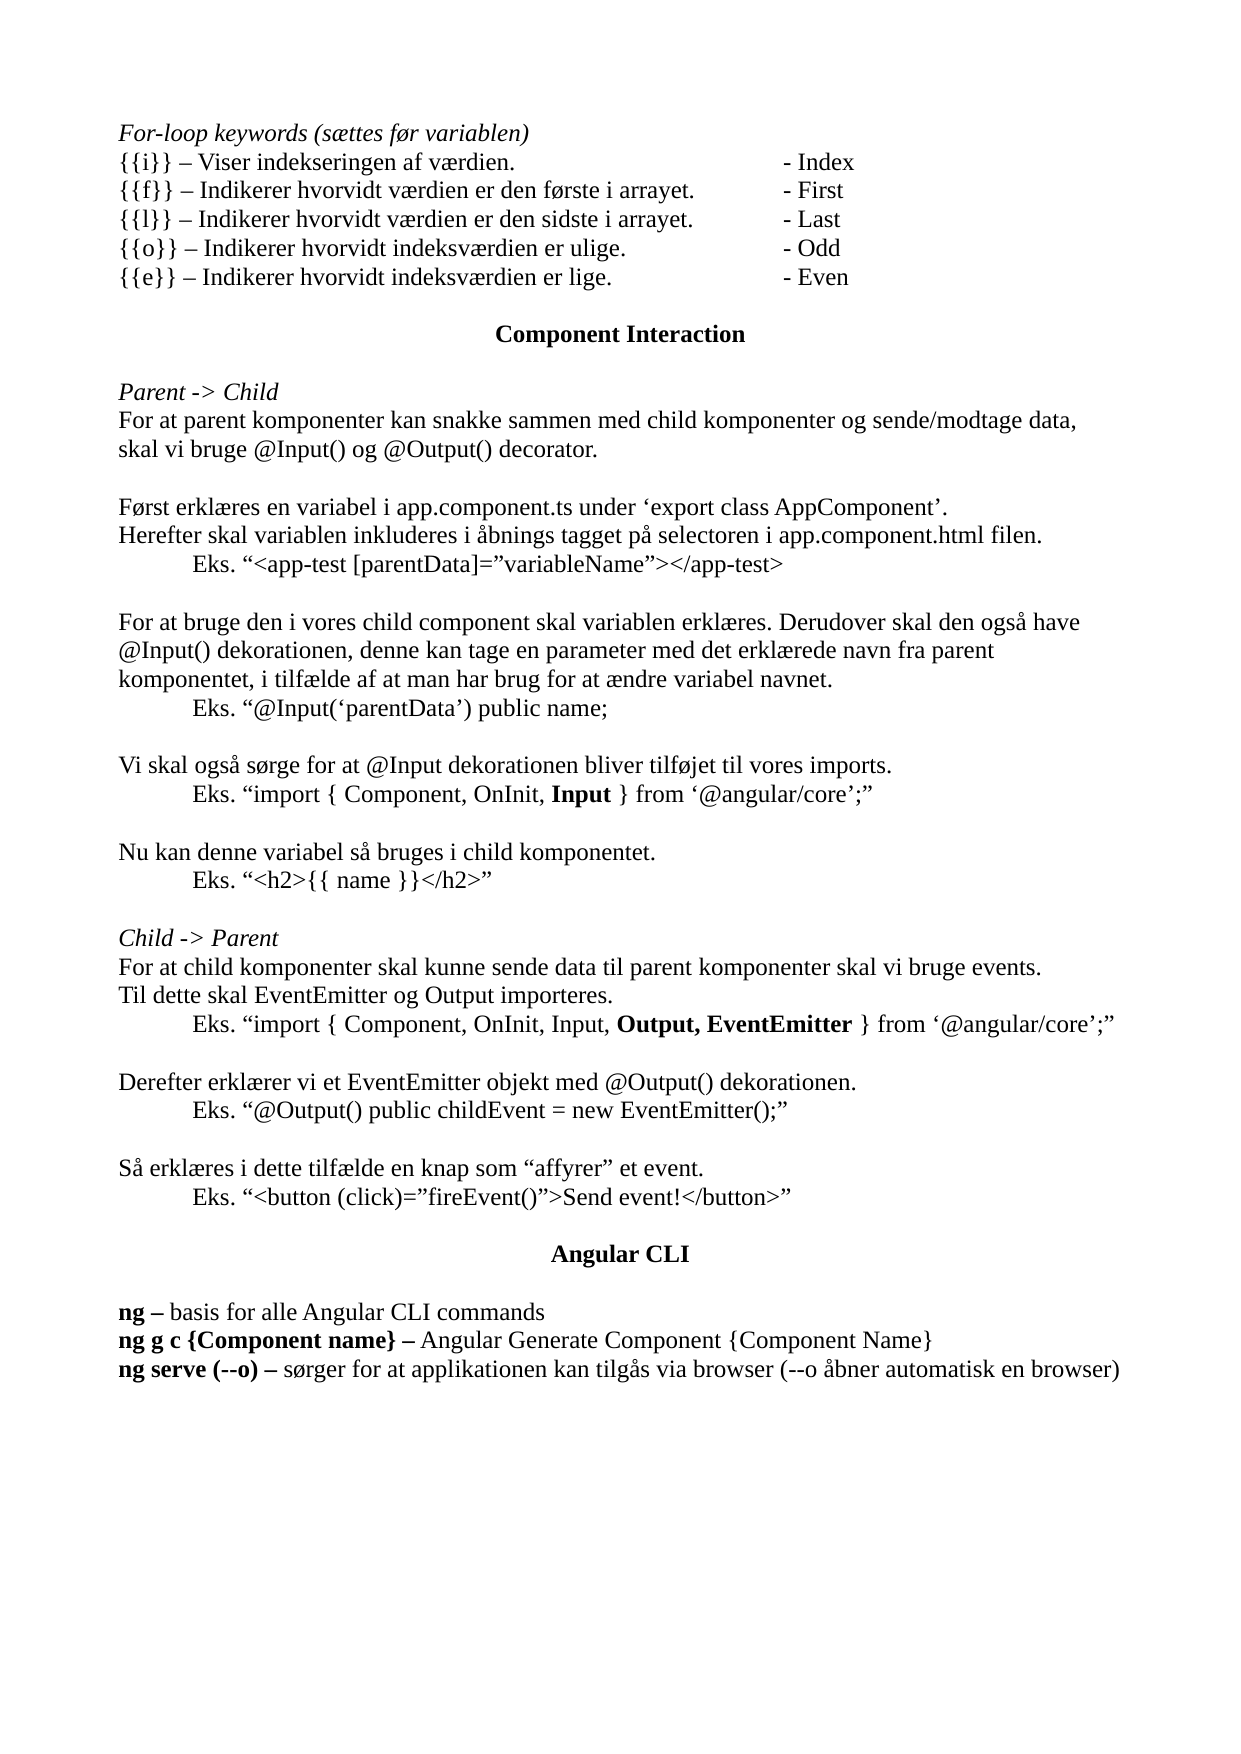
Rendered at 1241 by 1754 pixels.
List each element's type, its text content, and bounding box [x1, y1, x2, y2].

text Eks. “@Output() public childEvent = new EventEmitter();” [118, 1096, 1122, 1124]
text Først erklæres en variabel i app.component.ts under ‘export class AppComponent’. [118, 492, 1122, 521]
text Child -> Parent [118, 923, 1122, 952]
text Eks. “<h2>{{ name }}</h2>” [118, 866, 1122, 894]
text For-loop keywords (sættes før variablen) [118, 118, 1122, 147]
text For at parent komponenter kan snakke sammen med child komponenter og sende/modtage data, skal vi bruge @Input() og @Output() decorator. [118, 406, 1122, 463]
text Eks. “<button (click)=”fireEvent()”>Send event!</button>” [118, 1182, 1122, 1211]
text ng serve (--o) – sørger for at applikationen kan tilgås via browser (--o åbner automatisk en browser) [118, 1354, 1122, 1383]
text {{l}} – Indikerer hvorvidt værdien er den sidste i arrayet. - Last [118, 204, 1122, 233]
text Component Interaction [118, 319, 1122, 348]
text Herefter skal variablen inkluderes i åbnings tagget på selectoren i app.component.html filen. [118, 521, 1122, 549]
text For at child komponenter skal kunne sende data til parent komponenter skal vi bruge events. [118, 952, 1122, 981]
text Så erklæres i dette tilfælde en knap som “affyrer” et event. [118, 1153, 1122, 1182]
text Vi skal også sørge for at @Input dekorationen bliver tilføjet til vores imports. [118, 751, 1122, 779]
text Eks. “@Input(‘parentData’) public name; [118, 693, 1122, 722]
text For at bruge den i vores child component skal variablen erklæres. Derudover skal den også have @Input() dekorationen, denne kan tage en parameter med det erklærede navn fra parent komponentet, i tilfælde af at man har brug for at ændre variabel navnet. [118, 607, 1122, 693]
text Angular CLI [118, 1239, 1122, 1268]
text Eks. “<app-test [parentData]=”variableName”></app-test> [118, 549, 1122, 578]
text Eks. “import { Component, OnInit, Input, Output, EventEmitter } from ‘@angular/core’;” [118, 1009, 1122, 1038]
text {{f}} – Indikerer hvorvidt værdien er den første i arrayet. - First [118, 176, 1122, 204]
text {{i}} – Viser indekseringen af værdien. - Index [118, 147, 1122, 176]
text ng g c {Component name} – Angular Generate Component {Component Name} [118, 1326, 1122, 1354]
text Eks. “import { Component, OnInit, Input } from ‘@angular/core’;” [118, 779, 1122, 808]
text Til dette skal EventEmitter og Output importeres. [118, 981, 1122, 1009]
text Nu kan denne variabel så bruges i child komponentet. [118, 837, 1122, 866]
text Parent -> Child [118, 377, 1122, 406]
text {{o}} – Indikerer hvorvidt indeksværdien er ulige. - Odd [118, 233, 1122, 262]
text Derefter erklærer vi et EventEmitter objekt med @Output() dekorationen. [118, 1067, 1122, 1096]
text ng – basis for alle Angular CLI commands [118, 1297, 1122, 1326]
text {{e}} – Indikerer hvorvidt indeksværdien er lige. - Even [118, 262, 1122, 291]
